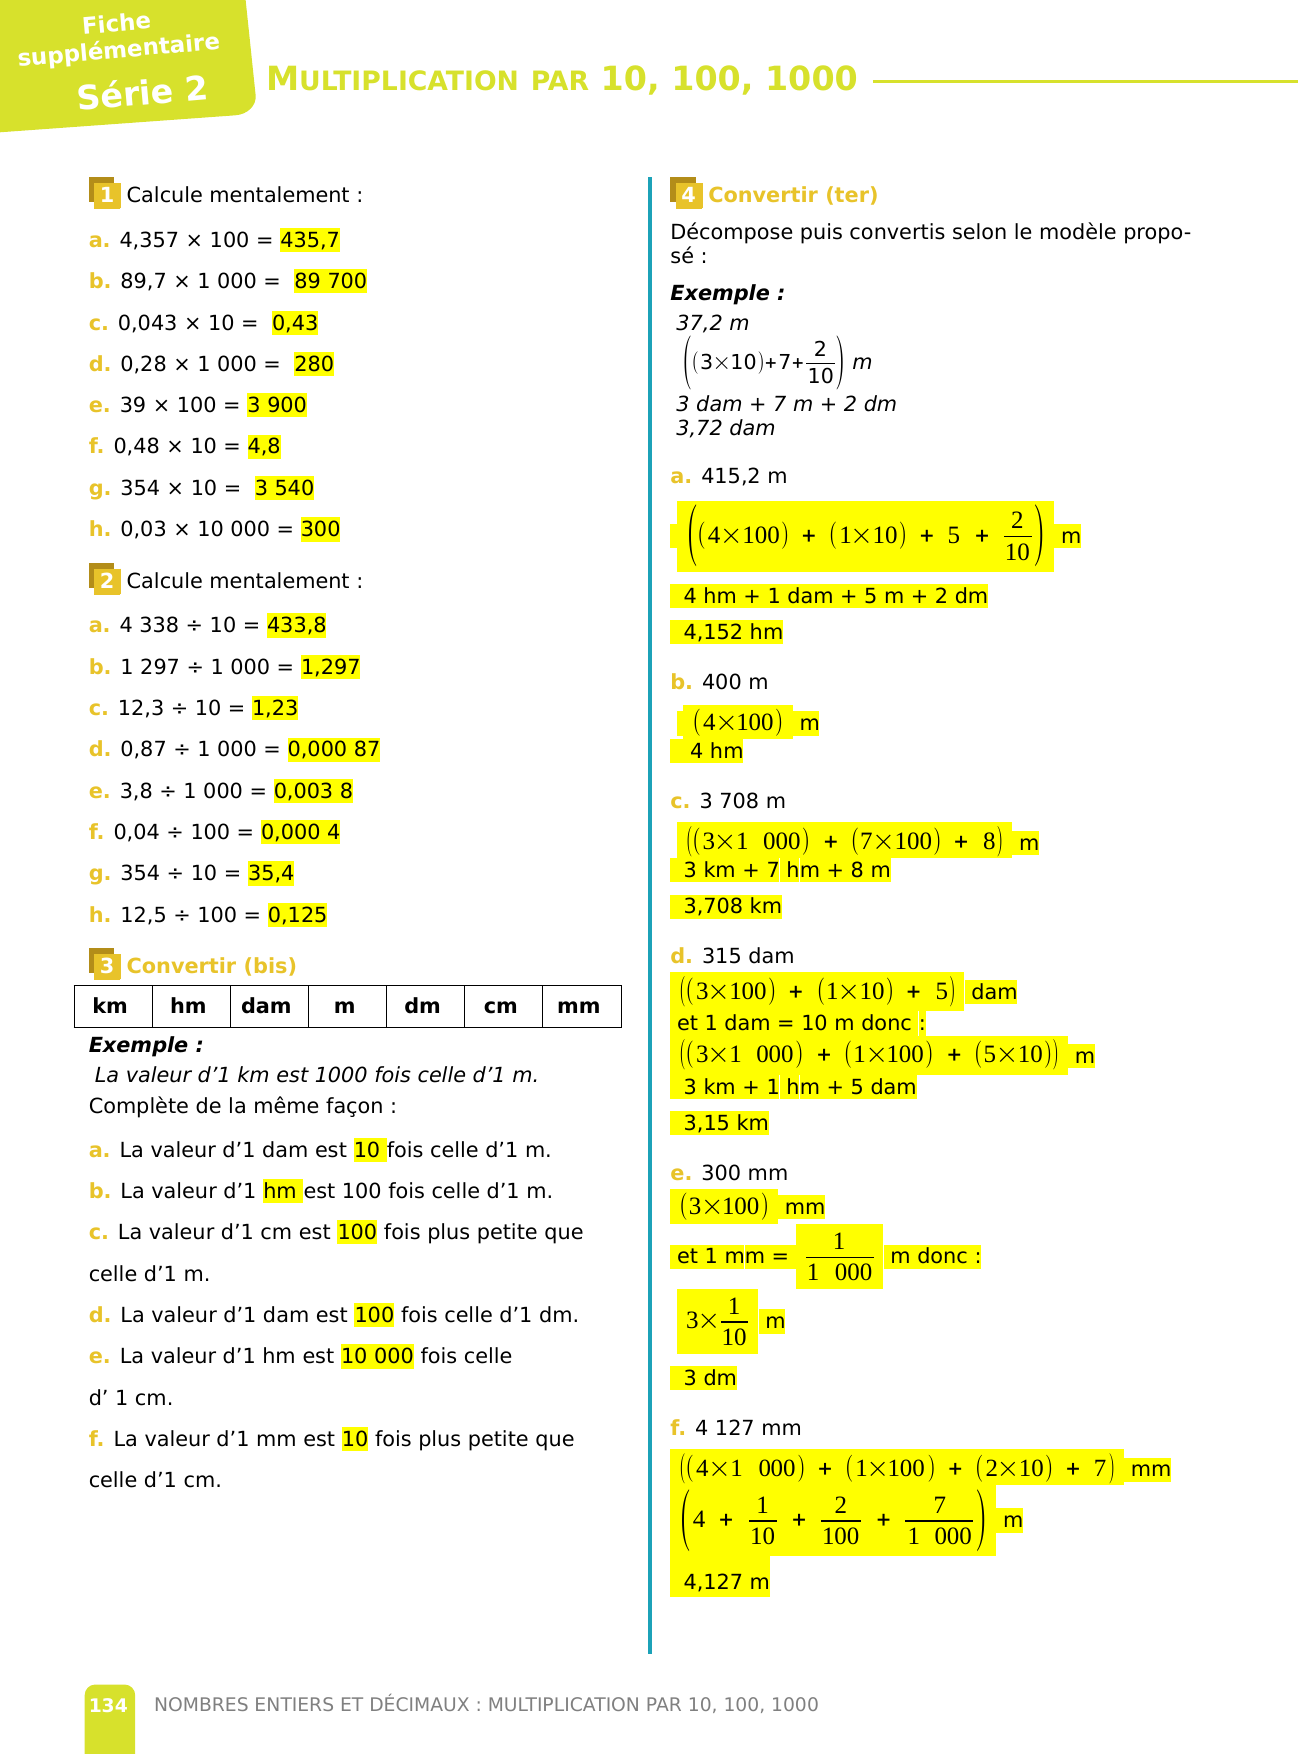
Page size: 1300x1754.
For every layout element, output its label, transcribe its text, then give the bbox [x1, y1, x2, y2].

subtitle Complète de la même façon : [88, 1094, 623, 1118]
list 4 hm [743, 739, 1211, 763]
list et 1 mm = [670, 1224, 796, 1289]
list 4,152 hm [783, 620, 1211, 644]
list 315 dam [670, 931, 1211, 972]
list La valeur d’1 dam est 10 fois celle d’1 m. [88, 1124, 629, 1165]
list 4 hm + 1 dam + 5 m + 2 dm [988, 584, 1211, 608]
list 3 km + 1 hm + 5 dam [670, 1075, 697, 1099]
list [670, 1289, 677, 1354]
table_header cm [465, 986, 542, 1027]
list m [1068, 1036, 1211, 1075]
list 400 m [670, 656, 1211, 698]
list 3,15 km [703, 1111, 730, 1135]
list m donc : [883, 1224, 1211, 1289]
list 3 dm [737, 1366, 1211, 1390]
subtitle Exemple : [88, 1033, 623, 1058]
list mm [778, 1189, 1211, 1224]
list 4,127 m [770, 1556, 1211, 1597]
table_header dam [231, 986, 308, 1027]
list 0,87 ÷ 1 000 = 0,000 87 [88, 724, 629, 765]
table_header m [309, 986, 386, 1027]
subtitle 3 dam + 7 m + 2 dm [676, 392, 1211, 416]
list La valeur d’1 hm est 10 000 fois celle d’ 1 cm. [88, 1331, 629, 1413]
list 4 127 mm [670, 1402, 1211, 1444]
list m [1054, 501, 1211, 572]
list 0,043 × 10 = 0,43 [88, 297, 629, 338]
list 3,15 km [769, 1111, 1211, 1135]
subtitle Décompose puis convertis selon le modèle propo­sé : [670, 220, 1205, 269]
list 3 km + 7 hm + 8 m [891, 858, 1211, 882]
list 3 708 m [670, 776, 1211, 817]
subtitle Convertir (ter) [696, 177, 1211, 208]
subtitle Exemple : [670, 281, 1205, 305]
subtitle Calcule mentalement : [114, 563, 629, 594]
list La valeur d’1 hm est 100 fois celle d’1 m. [88, 1165, 629, 1207]
list 0,48 × 10 = 4,8 [88, 421, 629, 462]
list 3 km + 7 hm + 8 m [670, 858, 697, 882]
subtitle m [676, 335, 1211, 392]
list [670, 548, 677, 572]
list 89,7 × 1 000 = 89 700 [88, 256, 629, 297]
list 12,5 ÷ 100 = 0,125 [88, 889, 629, 931]
list 3 km + 1 hm + 5 dam [917, 1075, 1211, 1099]
list [670, 501, 677, 524]
subtitle La valeur d’1 km est 1000 fois celle d’1 m. [94, 1063, 629, 1088]
list La valeur d’1 cm est 100 fois plus petite que celle d’1 m. [88, 1207, 629, 1289]
list 39 × 100 = 3 900 [88, 379, 629, 421]
list 3,8 ÷ 1 000 = 0,003 8 [88, 765, 629, 806]
table_header km [75, 986, 152, 1027]
subtitle Calcule mentalement : [114, 177, 629, 208]
subtitle Convertir (bis) [114, 948, 629, 979]
list 354 × 10 = 3 540 [88, 462, 629, 504]
list 0,03 × 10 000 = 300 [88, 504, 629, 545]
list 354 ÷ 10 = 35,4 [88, 848, 629, 889]
list 1 297 ÷ 1 000 = 1,297 [88, 641, 629, 682]
table_header mm [543, 986, 621, 1027]
list m [670, 698, 1211, 739]
list La valeur d’1 dam est 100 fois celle d’1 dm. [88, 1289, 629, 1331]
list m [670, 817, 1211, 858]
list m [758, 1289, 1211, 1354]
table_header hm [153, 986, 230, 1027]
list m [996, 1485, 1211, 1556]
list 0,04 ÷ 100 = 0,000 4 [88, 806, 629, 848]
list mm [670, 1444, 1211, 1485]
list 4 338 ÷ 10 = 433,8 [88, 600, 629, 641]
list 3,708 km [670, 894, 1211, 919]
list 300 mm [670, 1147, 1211, 1189]
list 3 dm [670, 1366, 697, 1390]
list et 1 dam = 10 m donc : [926, 1011, 1211, 1036]
subtitle 3,72 dam [676, 416, 1211, 440]
list 415,2 m [670, 464, 1211, 489]
table_header dm [387, 986, 464, 1027]
list 12,3 ÷ 10 = 1,23 [88, 682, 629, 724]
list La valeur d’1 mm est 10 fois plus petite que celle d’1 cm. [88, 1413, 629, 1496]
subtitle 37,2 m [676, 311, 1211, 335]
list 4,357 × 100 = 435,7 [88, 214, 629, 256]
list 0,28 × 1 000 = 280 [88, 338, 629, 379]
list dam [964, 972, 1211, 1011]
